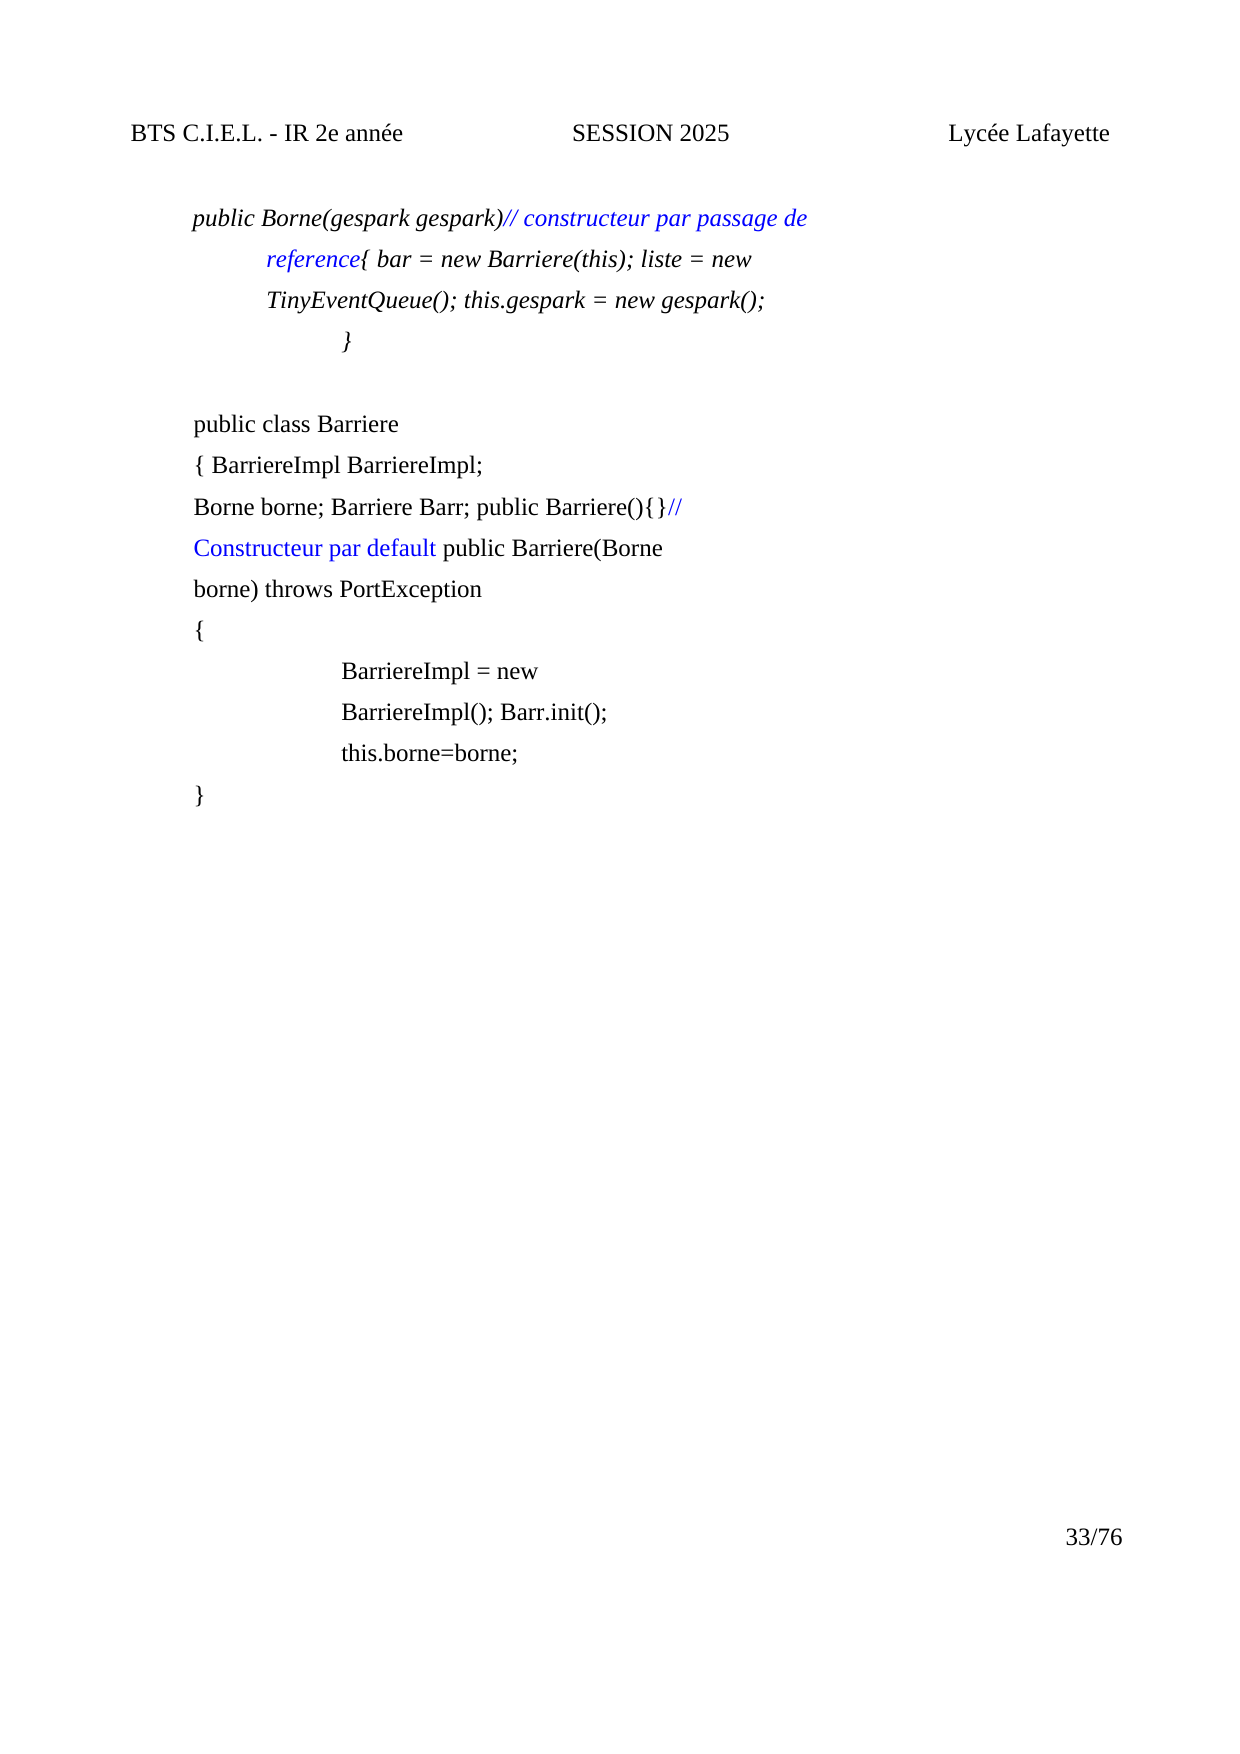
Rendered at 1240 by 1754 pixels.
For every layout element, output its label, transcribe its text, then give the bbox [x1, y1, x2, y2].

text { [193, 615, 1121, 644]
text Borne borne; Barriere Barr; public Barriere(){}// Constructeur par default public Barriere(Borne borne) throws PortException [193, 492, 706, 602]
text BarriereImpl = new BarriereImpl(); Barr.init(); this.borne=borne; [341, 656, 695, 767]
text public Borne(gespark gespark)// constructeur par passage de reference{ bar = new Barriere(this); liste = new TinyEventQueue(); this.gespark = new gespark(); [192, 203, 917, 314]
text } [341, 326, 1122, 355]
text public class Barriere { BarriereImpl BarriereImpl; [193, 409, 544, 479]
text } [193, 780, 1121, 808]
